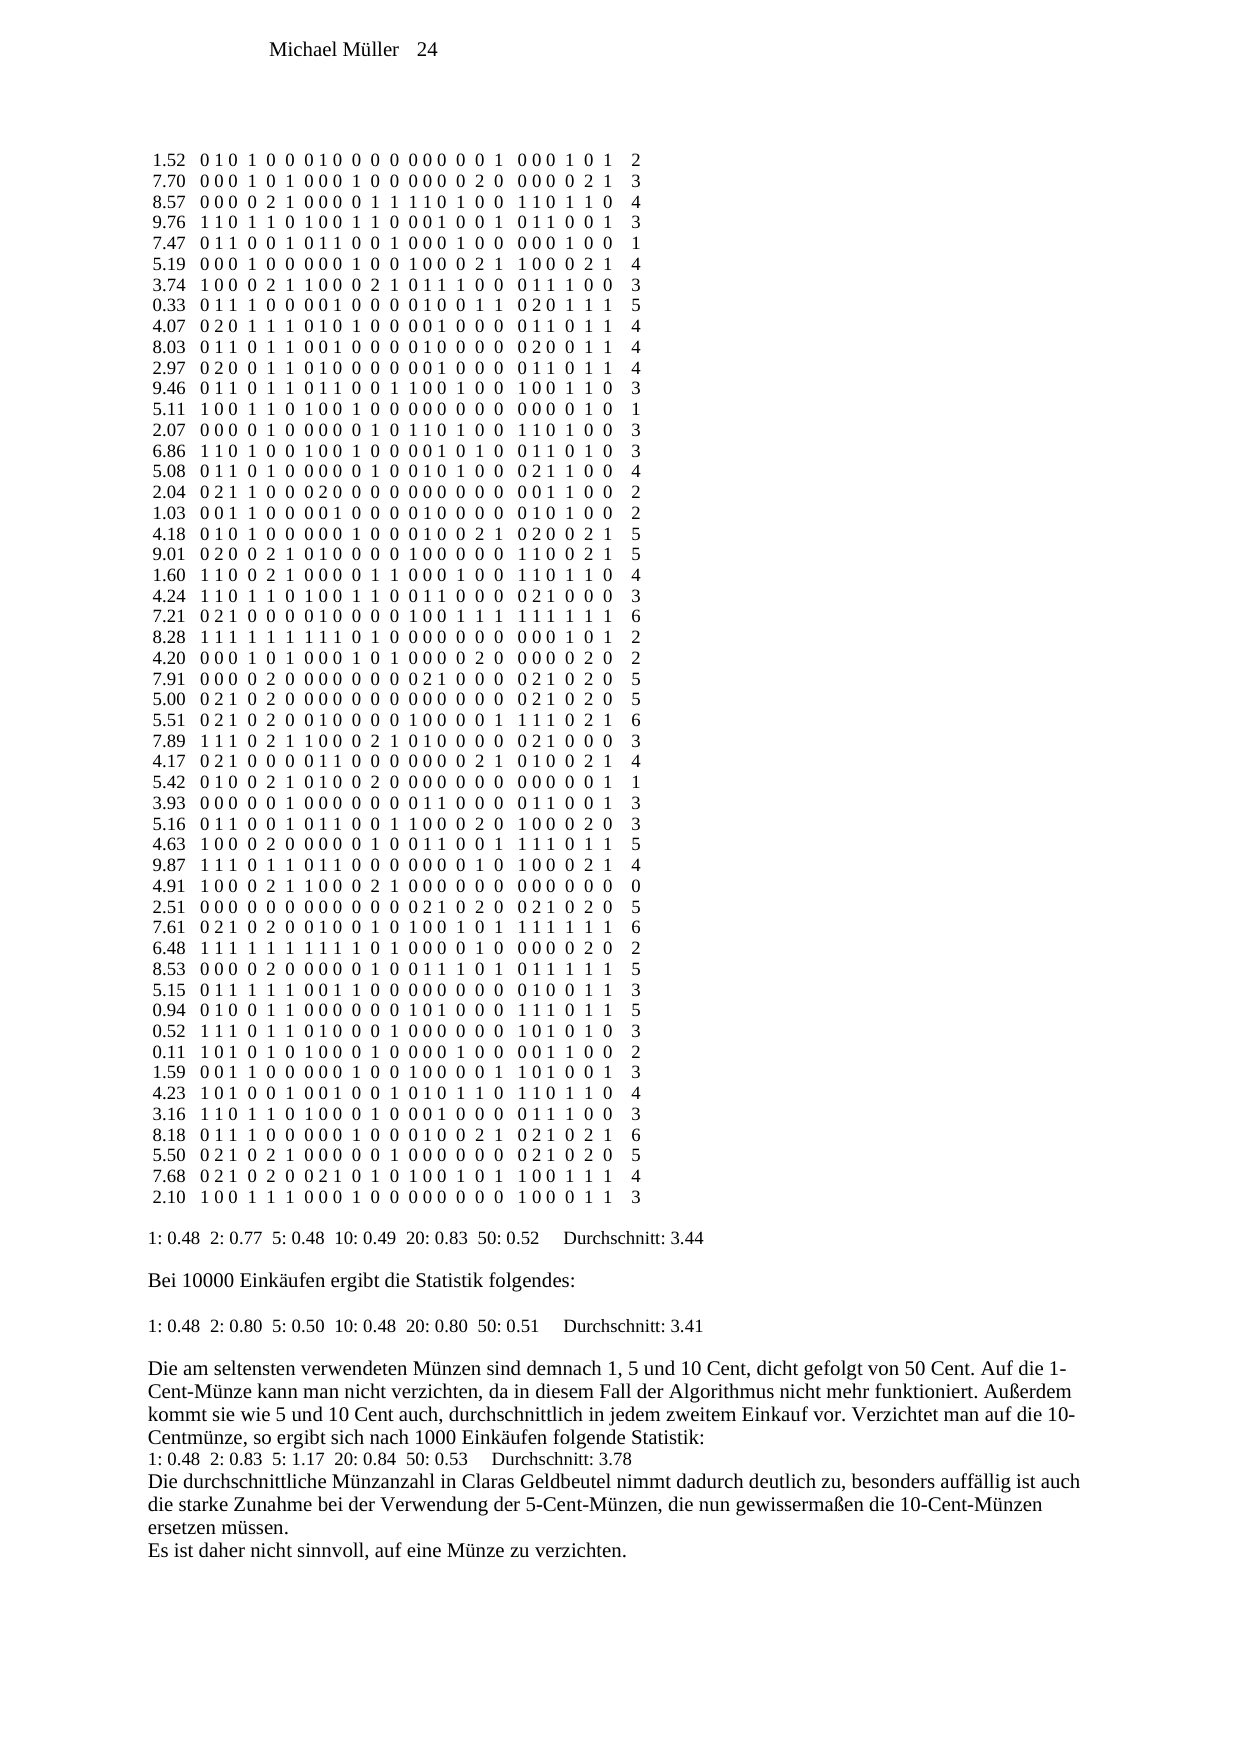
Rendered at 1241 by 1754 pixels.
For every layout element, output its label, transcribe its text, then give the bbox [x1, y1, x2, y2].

text 7.68 0 2 1 0 2 0 0 2 1 0 1 0 1 0 0 1 0 1 1 0 0 1 1 1 4 [148, 1166, 1092, 1186]
text 4.63 1 0 0 0 2 0 0 0 0 0 1 0 0 1 1 0 0 1 1 1 1 0 1 1 5 [148, 834, 1092, 855]
text 4.18 0 1 0 1 0 0 0 0 0 1 0 0 0 1 0 0 2 1 0 2 0 0 2 1 5 [148, 523, 1092, 544]
text 1: 0.48 2: 0.83 5: 1.17 20: 0.84 50: 0.53 Durchschnitt: 3.78 [148, 1449, 1092, 1470]
text 2.97 0 2 0 0 1 1 0 1 0 0 0 0 0 0 1 0 0 0 0 1 1 0 1 1 4 [148, 357, 1092, 378]
text 7.47 0 1 1 0 0 1 0 1 1 0 0 1 0 0 0 1 0 0 0 0 0 1 0 0 1 [148, 233, 1092, 254]
text 7.70 0 0 0 1 0 1 0 0 0 1 0 0 0 0 0 0 2 0 0 0 0 0 2 1 3 [148, 171, 1092, 191]
text 4.20 0 0 0 1 0 1 0 0 0 1 0 1 0 0 0 0 2 0 0 0 0 0 2 0 2 [148, 647, 1092, 668]
text 6.48 1 1 1 1 1 1 1 1 1 1 0 1 0 0 0 0 1 0 0 0 0 0 2 0 2 [148, 938, 1092, 958]
text 8.28 1 1 1 1 1 1 1 1 1 0 1 0 0 0 0 0 0 0 0 0 0 1 0 1 2 [148, 627, 1092, 647]
text 7.21 0 2 1 0 0 0 0 1 0 0 0 0 1 0 0 1 1 1 1 1 1 1 1 1 6 [148, 606, 1092, 627]
text 8.57 0 0 0 0 2 1 0 0 0 0 1 1 1 1 0 1 0 0 1 1 0 1 1 0 4 [148, 191, 1092, 212]
text Die am seltensten verwendeten Münzen sind demnach 1, 5 und 10 Cent, dicht gefolgt von 50 Cent. Auf die 1-Cent-Münze kann man nicht verzichten, da in diesem Fall der Algorithmus nicht mehr funktioniert. Außerdem kommt sie wie 5 und 10 Cent auch, durchschnittlich in jedem zweitem Einkauf vor. Verzichtet man auf die 10-Centmünze, so ergibt sich nach 1000 Einkäufen folgende Statistik: [148, 1357, 1092, 1449]
text 1: 0.48 2: 0.77 5: 0.48 10: 0.49 20: 0.83 50: 0.52 Durchschnitt: 3.44 [148, 1228, 1092, 1249]
text 3.93 0 0 0 0 0 1 0 0 0 0 0 0 0 1 1 0 0 0 0 1 1 0 0 1 3 [148, 793, 1092, 813]
text 5.51 0 2 1 0 2 0 0 1 0 0 0 0 1 0 0 0 0 1 1 1 1 0 2 1 6 [148, 710, 1092, 730]
text 0.33 0 1 1 1 0 0 0 0 1 0 0 0 0 1 0 0 1 1 0 2 0 1 1 1 5 [148, 295, 1092, 316]
text 9.76 1 1 0 1 1 0 1 0 0 1 1 0 0 0 1 0 0 1 0 1 1 0 0 1 3 [148, 212, 1092, 233]
text 4.17 0 2 1 0 0 0 0 1 1 0 0 0 0 0 0 0 2 1 0 1 0 0 2 1 4 [148, 751, 1092, 772]
text 2.51 0 0 0 0 0 0 0 0 0 0 0 0 0 2 1 0 2 0 0 2 1 0 2 0 5 [148, 896, 1092, 917]
text 5.50 0 2 1 0 2 1 0 0 0 0 0 1 0 0 0 0 0 0 0 2 1 0 2 0 5 [148, 1145, 1092, 1166]
text 5.00 0 2 1 0 2 0 0 0 0 0 0 0 0 0 0 0 0 0 0 2 1 0 2 0 5 [148, 689, 1092, 710]
text 8.18 0 1 1 1 0 0 0 0 0 1 0 0 0 1 0 0 2 1 0 2 1 0 2 1 6 [148, 1124, 1092, 1145]
text 0.11 1 0 1 0 1 0 1 0 0 0 1 0 0 0 0 1 0 0 0 0 1 1 0 0 2 [148, 1041, 1092, 1062]
text Es ist daher nicht sinnvoll, auf eine Münze zu verzichten. [148, 1539, 1092, 1562]
text 5.08 0 1 1 0 1 0 0 0 0 0 1 0 0 1 0 1 0 0 0 2 1 1 0 0 4 [148, 461, 1092, 482]
text 7.91 0 0 0 0 2 0 0 0 0 0 0 0 0 2 1 0 0 0 0 2 1 0 2 0 5 [148, 668, 1092, 689]
text 5.42 0 1 0 0 2 1 0 1 0 0 2 0 0 0 0 0 0 0 0 0 0 0 0 1 1 [148, 772, 1092, 793]
text 9.46 0 1 1 0 1 1 0 1 1 0 0 1 1 0 0 1 0 0 1 0 0 1 1 0 3 [148, 378, 1092, 399]
text Die durchschnittliche Münzanzahl in Claras Geldbeutel nimmt dadurch deutlich zu, besonders auffällig ist auch die starke Zunahme bei der Verwendung der 5-Cent-Münzen, die nun gewissermaßen die 10-Cent-Münzen ersetzen müssen. [148, 1470, 1092, 1539]
text 3.74 1 0 0 0 2 1 1 0 0 0 2 1 0 1 1 1 0 0 0 1 1 1 0 0 3 [148, 274, 1092, 295]
text 2.10 1 0 0 1 1 1 0 0 0 1 0 0 0 0 0 0 0 0 1 0 0 0 1 1 3 [148, 1186, 1092, 1207]
text 0.94 0 1 0 0 1 1 0 0 0 0 0 0 1 0 1 0 0 0 1 1 1 0 1 1 5 [148, 1000, 1092, 1021]
text 9.87 1 1 1 0 1 1 0 1 1 0 0 0 0 0 0 0 1 0 1 0 0 0 2 1 4 [148, 855, 1092, 876]
text 5.19 0 0 0 1 0 0 0 0 0 1 0 0 1 0 0 0 2 1 1 0 0 0 2 1 4 [148, 254, 1092, 274]
text 2.07 0 0 0 0 1 0 0 0 0 0 1 0 1 1 0 1 0 0 1 1 0 1 0 0 3 [148, 419, 1092, 440]
text 8.53 0 0 0 0 2 0 0 0 0 0 1 0 0 1 1 1 0 1 0 1 1 1 1 1 5 [148, 958, 1092, 979]
text 9.01 0 2 0 0 2 1 0 1 0 0 0 0 1 0 0 0 0 0 1 1 0 0 2 1 5 [148, 544, 1092, 564]
text 0.52 1 1 1 0 1 1 0 1 0 0 0 1 0 0 0 0 0 0 1 0 1 0 1 0 3 [148, 1021, 1092, 1041]
text 5.15 0 1 1 1 1 1 0 0 1 1 0 0 0 0 0 0 0 0 0 1 0 0 1 1 3 [148, 979, 1092, 1000]
text 8.03 0 1 1 0 1 1 0 0 1 0 0 0 0 1 0 0 0 0 0 2 0 0 1 1 4 [148, 337, 1092, 357]
text 7.61 0 2 1 0 2 0 0 1 0 0 1 0 1 0 0 1 0 1 1 1 1 1 1 1 6 [148, 917, 1092, 938]
text 7.89 1 1 1 0 2 1 1 0 0 0 2 1 0 1 0 0 0 0 0 2 1 0 0 0 3 [148, 730, 1092, 751]
text 4.91 1 0 0 0 2 1 1 0 0 0 2 1 0 0 0 0 0 0 0 0 0 0 0 0 0 [148, 876, 1092, 896]
text 1.52 0 1 0 1 0 0 0 1 0 0 0 0 0 0 0 0 0 1 0 0 0 1 0 1 2 [148, 150, 1092, 171]
text 5.16 0 1 1 0 0 1 0 1 1 0 0 1 1 0 0 0 2 0 1 0 0 0 2 0 3 [148, 813, 1092, 834]
text 2.04 0 2 1 1 0 0 0 2 0 0 0 0 0 0 0 0 0 0 0 0 1 1 0 0 2 [148, 482, 1092, 502]
text 4.23 1 0 1 0 0 1 0 0 1 0 0 1 0 1 0 1 1 0 1 1 0 1 1 0 4 [148, 1083, 1092, 1103]
text Bei 10000 Einkäufen ergibt die Statistik folgendes: [148, 1269, 1092, 1292]
text 1: 0.48 2: 0.80 5: 0.50 10: 0.48 20: 0.80 50: 0.51 Durchschnitt: 3.41 [148, 1315, 1092, 1336]
text 5.11 1 0 0 1 1 0 1 0 0 1 0 0 0 0 0 0 0 0 0 0 0 0 1 0 1 [148, 399, 1092, 419]
text 1.03 0 0 1 1 0 0 0 0 1 0 0 0 0 1 0 0 0 0 0 1 0 1 0 0 2 [148, 502, 1092, 523]
text 4.07 0 2 0 1 1 1 0 1 0 1 0 0 0 0 1 0 0 0 0 1 1 0 1 1 4 [148, 316, 1092, 337]
text 6.86 1 1 0 1 0 0 1 0 0 1 0 0 0 0 1 0 1 0 0 1 1 0 1 0 3 [148, 440, 1092, 461]
text 1.59 0 0 1 1 0 0 0 0 0 1 0 0 1 0 0 0 0 1 1 0 1 0 0 1 3 [148, 1062, 1092, 1083]
text 4.24 1 1 0 1 1 0 1 0 0 1 1 0 0 1 1 0 0 0 0 2 1 0 0 0 3 [148, 585, 1092, 606]
text 3.16 1 1 0 1 1 0 1 0 0 0 1 0 0 0 1 0 0 0 0 1 1 1 0 0 3 [148, 1103, 1092, 1124]
text 1.60 1 1 0 0 2 1 0 0 0 0 1 1 0 0 0 1 0 0 1 1 0 1 1 0 4 [148, 564, 1092, 585]
